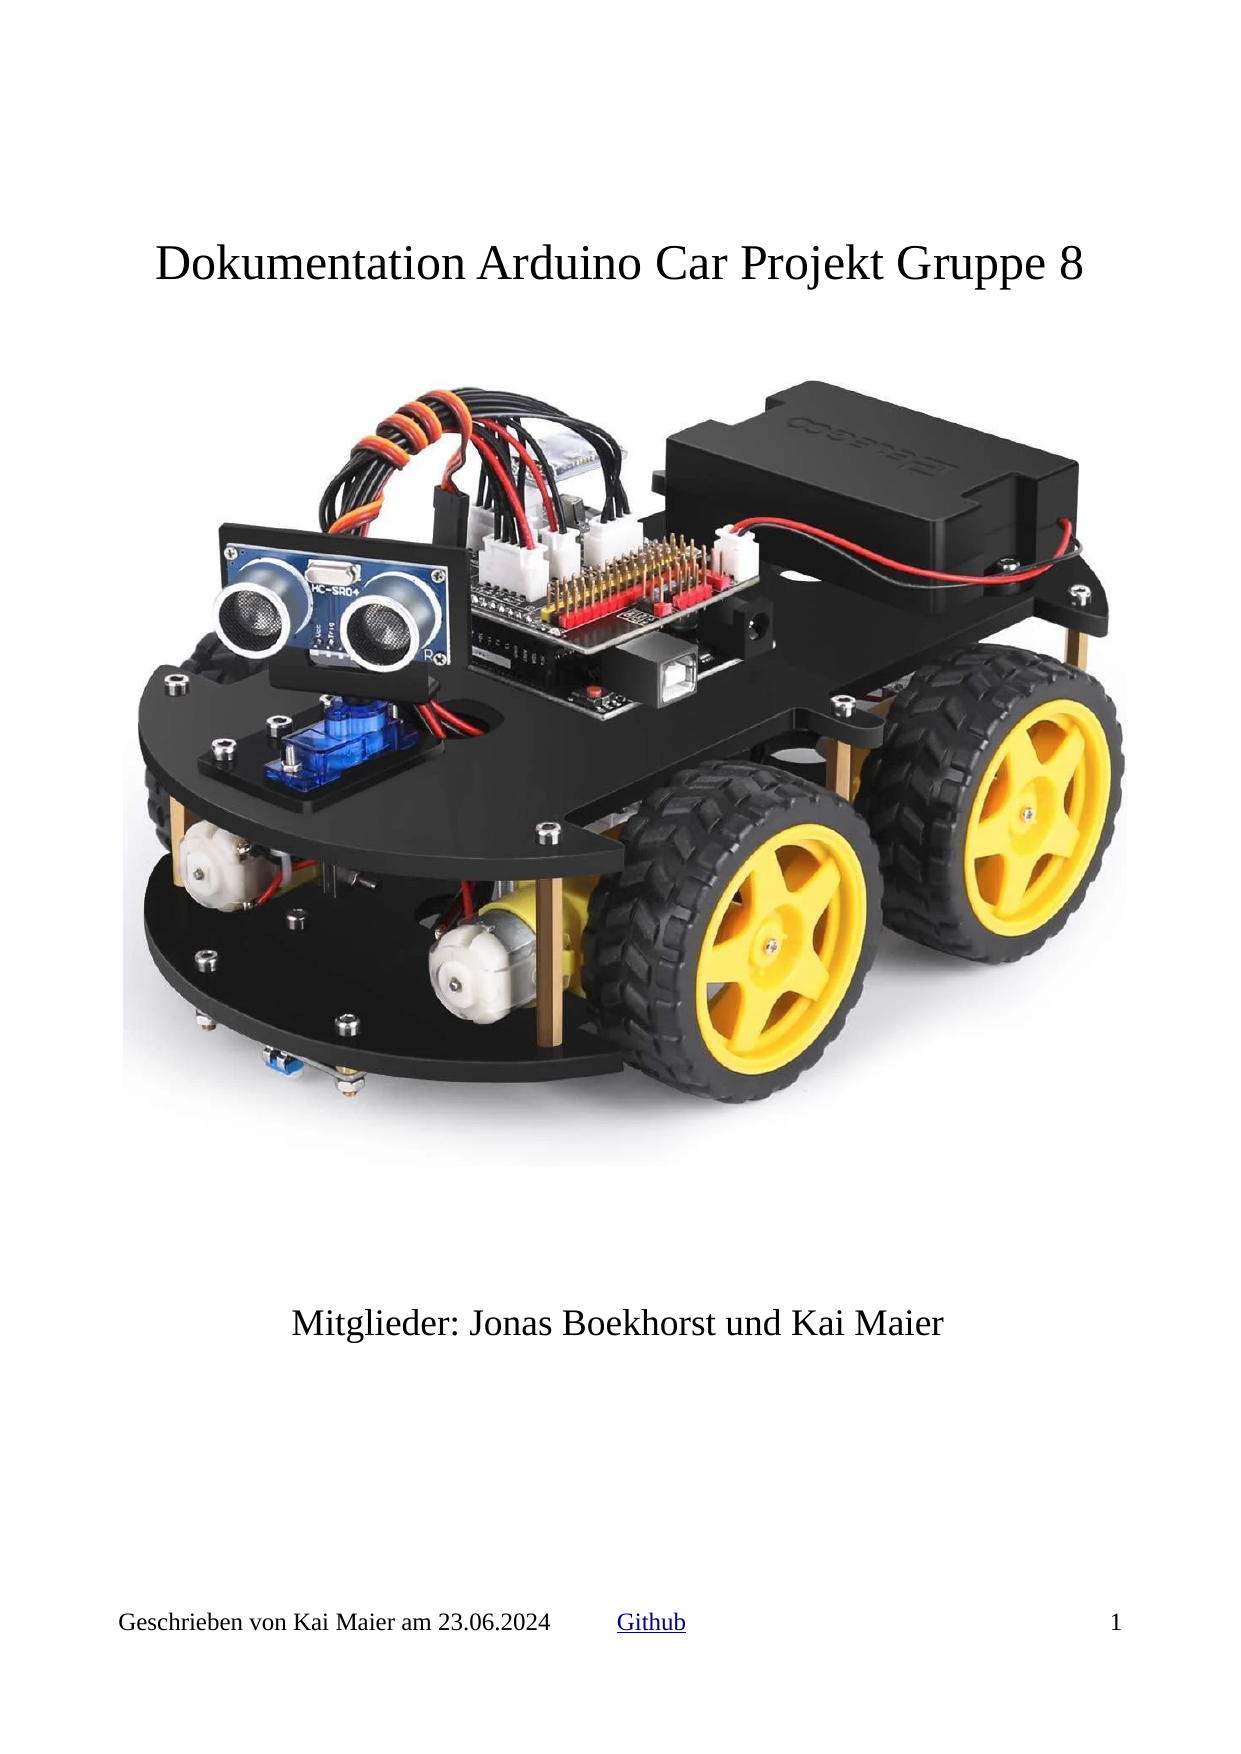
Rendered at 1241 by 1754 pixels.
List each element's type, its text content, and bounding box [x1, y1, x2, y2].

text Dokumentation Arduino Car Projekt Gruppe 8 [118, 233, 1122, 291]
picture [122, 375, 1127, 1167]
